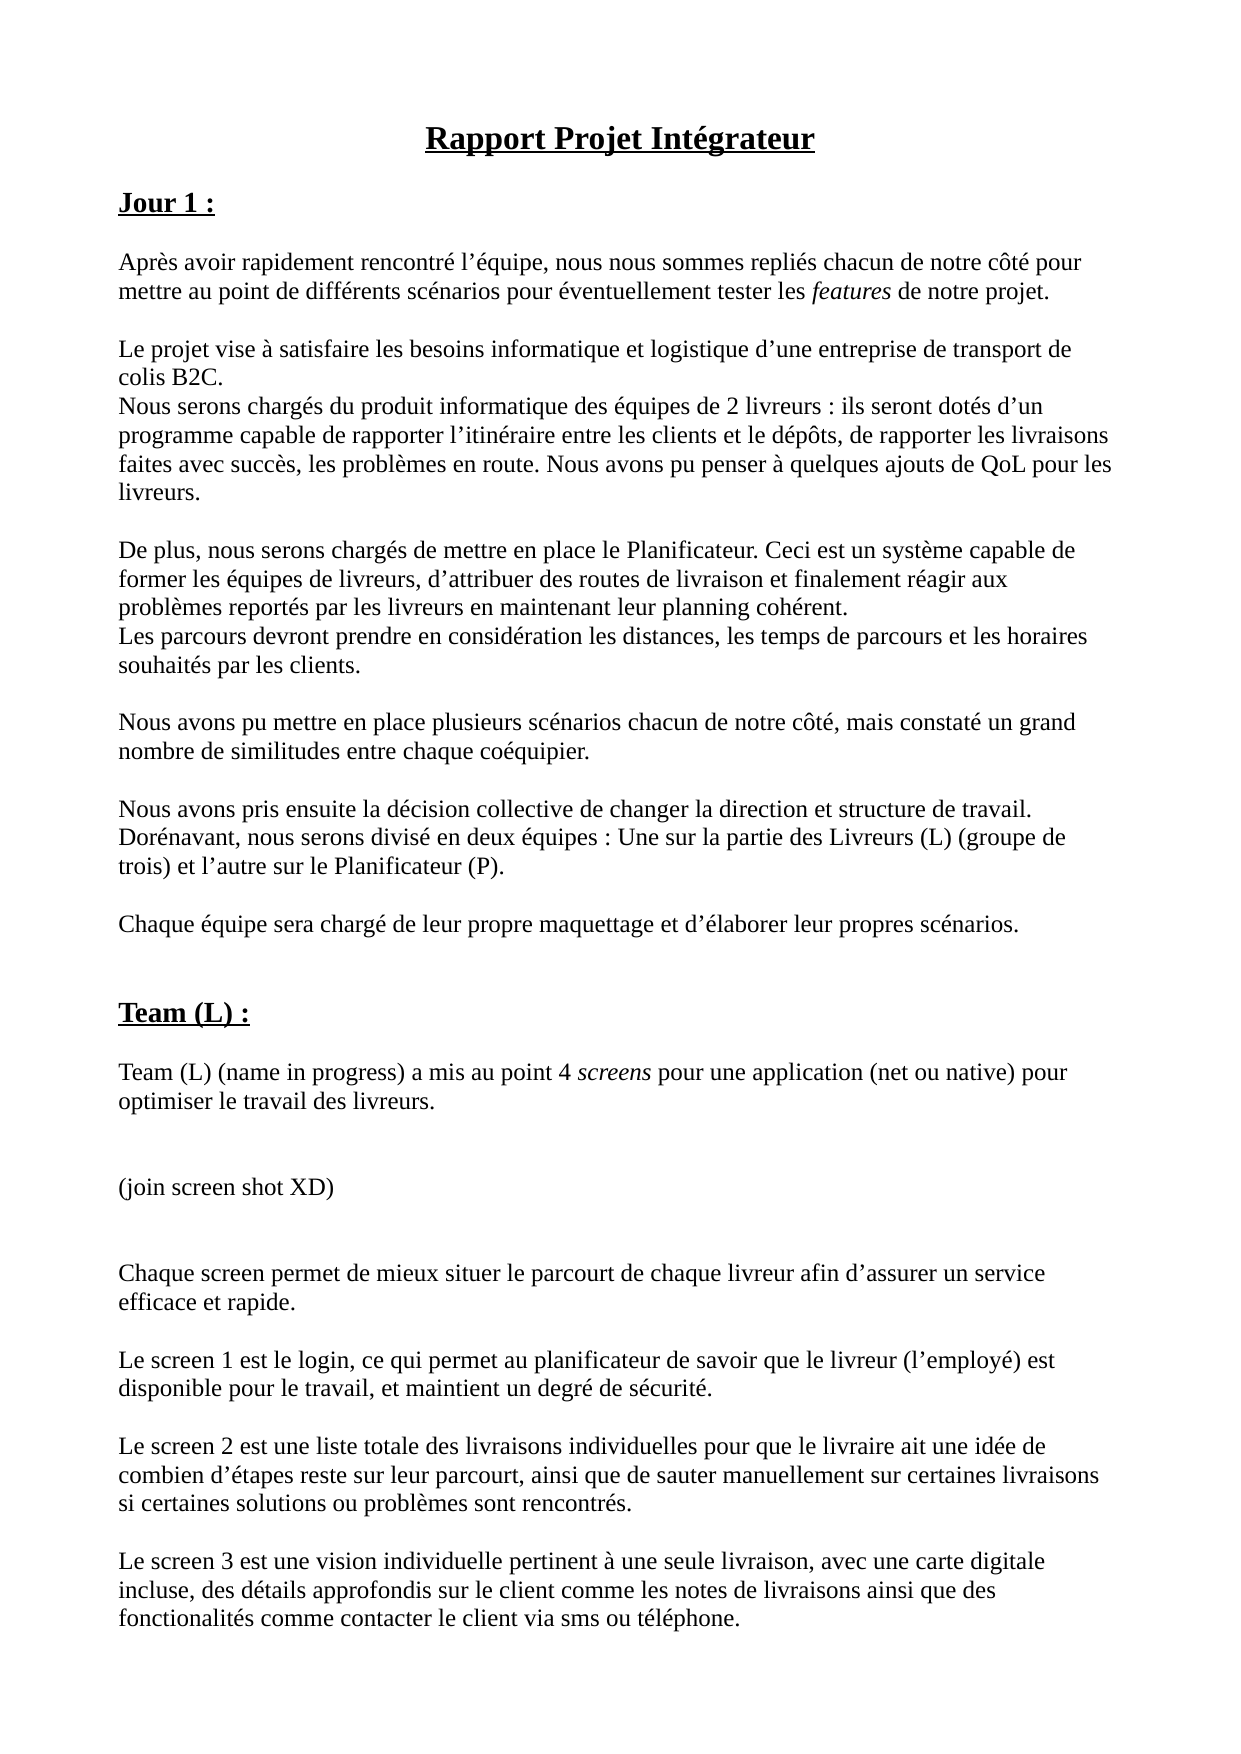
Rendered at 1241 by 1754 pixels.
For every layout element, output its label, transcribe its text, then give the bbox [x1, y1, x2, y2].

text Après avoir rapidement rencontré l’équipe, nous nous sommes repliés chacun de notre côté pour mettre au point de différents scénarios pour éventuellement tester les features de notre projet. [118, 247, 1122, 305]
text Le screen 2 est une liste totale des livraisons individuelles pour que le livraire ait une idée de combien d’étapes reste sur leur parcourt, ainsi que de sauter manuellement sur certaines livraisons si certaines solutions ou problèmes sont rencontrés. [118, 1431, 1122, 1517]
text (join screen shot XD) [118, 1172, 1122, 1201]
text Team (L) : [118, 995, 1122, 1028]
text Le projet vise à satisfaire les besoins informatique et logistique d’une entreprise de transport de colis B2C. [118, 334, 1122, 391]
text Rapport Projet Intégrateur [118, 118, 1122, 156]
text Les parcours devront prendre en considération les distances, les temps de parcours et les horaires souhaités par les clients. [118, 621, 1122, 679]
text De plus, nous serons chargés de mettre en place le Planificateur. Ceci est un système capable de former les équipes de livreurs, d’attribuer des routes de livraison et finalement réagir aux problèmes reportés par les livreurs en maintenant leur planning cohérent. [118, 535, 1122, 621]
text Nous serons chargés du produit informatique des équipes de 2 livreurs : ils seront dotés d’un programme capable de rapporter l’itinéraire entre les clients et le dépôts, de rapporter les livraisons faites avec succès, les problèmes en route. Nous avons pu penser à quelques ajouts de QoL pour les livreurs. [118, 391, 1122, 506]
text Team (L) (name in progress) a mis au point 4 screens pour une application (net ou native) pour optimiser le travail des livreurs. [118, 1057, 1122, 1115]
text Le screen 3 est une vision individuelle pertinent à une seule livraison, avec une carte digitale incluse, des détails approfondis sur le client comme les notes de livraisons ainsi que des fonctionalités comme contacter le client via sms ou téléphone. [118, 1546, 1122, 1632]
text Dorénavant, nous serons divisé en deux équipes : Une sur la partie des Livreurs (L) (groupe de trois) et l’autre sur le Planificateur (P). [118, 822, 1122, 880]
text Chaque équipe sera chargé de leur propre maquettage et d’élaborer leur propres scénarios. [118, 909, 1122, 937]
text Nous avons pris ensuite la décision collective de changer la direction et structure de travail. [118, 794, 1122, 822]
text Le screen 1 est le login, ce qui permet au planificateur de savoir que le livreur (l’employé) est disponible pour le travail, et maintient un degré de sécurité. [118, 1345, 1122, 1402]
text Nous avons pu mettre en place plusieurs scénarios chacun de notre côté, mais constaté un grand nombre de similitudes entre chaque coéquipier. [118, 707, 1122, 765]
text Jour 1 : [118, 185, 1122, 219]
text Chaque screen permet de mieux situer le parcourt de chaque livreur afin d’assurer un service efficace et rapide. [118, 1258, 1122, 1316]
